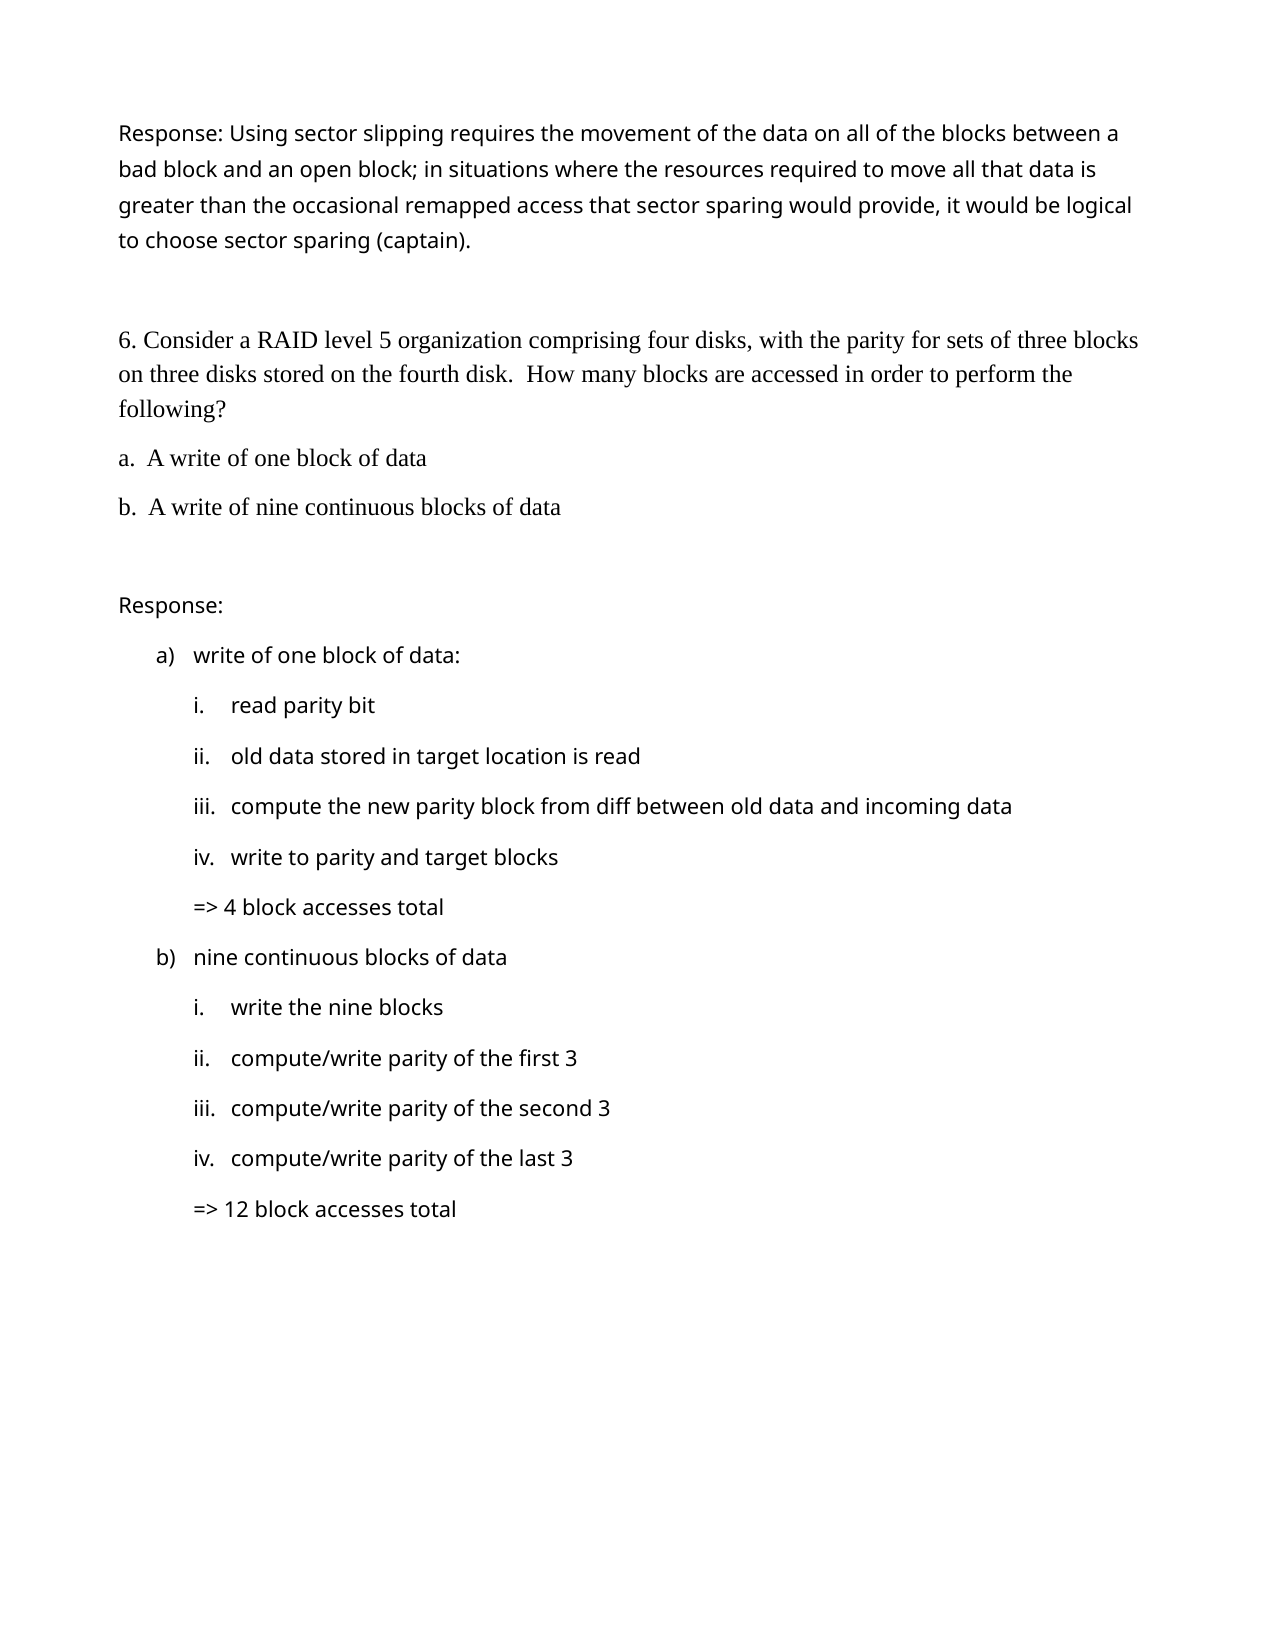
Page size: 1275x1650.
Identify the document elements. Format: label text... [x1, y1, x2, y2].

list write to parity and target blocks [193, 841, 1157, 871]
list compute/write parity of the last 3 [193, 1143, 1157, 1173]
list compute the new parity block from diff between old data and incoming data [193, 791, 1157, 821]
list write of one block of data: [156, 640, 1157, 670]
text 6. Consider a RAID level 5 organization comprising four disks, with the parity for sets of three blocks on three disks stored on the fourth disk. How many blocks are accessed in order to perform the following? [118, 325, 1157, 422]
list write the nine blocks [193, 992, 1157, 1022]
list nine continuous blocks of data [156, 942, 1157, 972]
list compute/write parity of the second 3 [193, 1093, 1157, 1123]
text a. A write of one block of data [118, 443, 1157, 471]
list read parity bit [193, 691, 1157, 720]
text Response: Using sector slipping requires the movement of the data on all of the blocks between a bad block and an open block; in situations where the resources required to move all that data is greater than the occasional remapped access that sector sparing would provide, it would be logical to choose sector sparing (captain). [118, 118, 1157, 255]
text Response: [118, 590, 1157, 620]
list => 4 block accesses total [156, 892, 1157, 922]
list compute/write parity of the first 3 [193, 1043, 1157, 1072]
list => 12 block accesses total [156, 1194, 1157, 1223]
text b. A write of nine continuous blocks of data [118, 492, 1157, 521]
list old data stored in target location is read [193, 741, 1157, 771]
